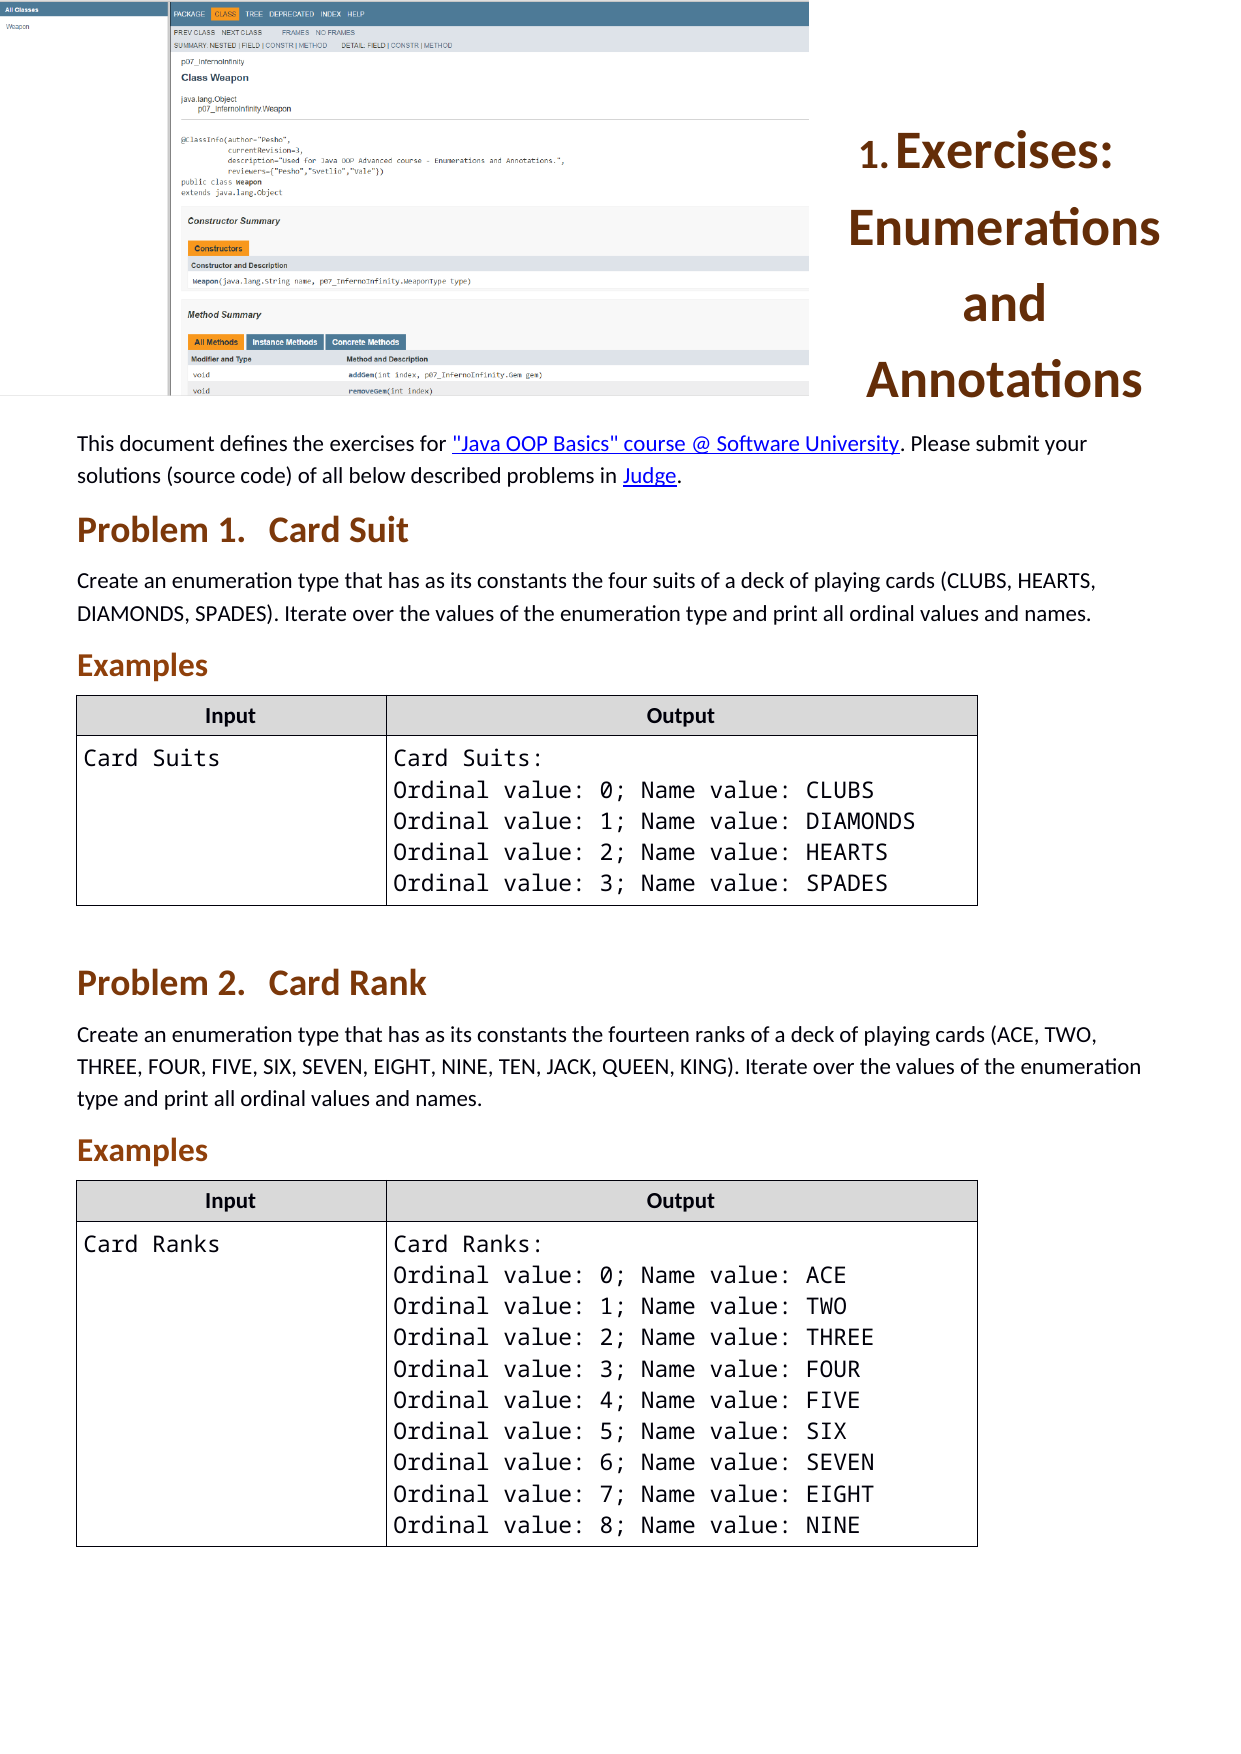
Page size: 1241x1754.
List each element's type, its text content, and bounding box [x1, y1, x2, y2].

text Create an enumeration type that has as its constants the four suits of a deck of playing cards (CLUBS, HEARTS, DIAMONDS, SPADES). Iterate over the values of the enumeration type and print all ordinal values and names. [77, 567, 1163, 627]
table_cell Card Suits [77, 736, 386, 904]
subtitle Card Rank [77, 959, 1163, 1004]
table_header Input [77, 696, 386, 735]
subtitle Examples [77, 643, 1163, 684]
table_header Output [387, 1181, 977, 1221]
table_header Input [77, 1181, 386, 1221]
subtitle Exercises: Enumerations and Annotations [77, 116, 1163, 411]
table_cell Card Suits: Ordinal value: 0; Name value: CLUBS Ordinal value: 1; Name value: DIAMONDS Ordinal value: 2; Name value: HEARTS Ordinal value: 3; Name value: SPADES [387, 736, 977, 904]
text Create an enumeration type that has as its constants the fourteen ranks of a deck of playing cards (ACE, TWO, THREE, FOUR, FIVE, SIX, SEVEN, EIGHT, NINE, TEN, JACK, QUEEN, KING). Iterate over the values of the enumeration type and print all ordinal values and names. [77, 1020, 1163, 1112]
picture [0, 0, 809, 396]
subtitle Card Suit [77, 506, 1163, 551]
subtitle Examples [77, 1129, 1163, 1169]
table_cell Card Ranks [77, 1222, 386, 1546]
table_header Output [387, 696, 977, 735]
table_cell Card Ranks: Ordinal value: 0; Name value: ACE Ordinal value: 1; Name value: TWO Ordinal value: 2; Name value: THREE Ordinal value: 3; Name value: FOUR Ordinal value: 4; Name value: FIVE Ordinal value: 5; Name value: SIX Ordinal value: 6; Name value: SEVEN Ordinal value: 7; Name value: EIGHT Ordinal value: 8; Name value: NINE [387, 1222, 977, 1546]
text This document defines the exercises for "Java OOP Basics" course @ Software University. Please submit your solutions (source code) of all below described problems in Judge. [77, 429, 1163, 489]
